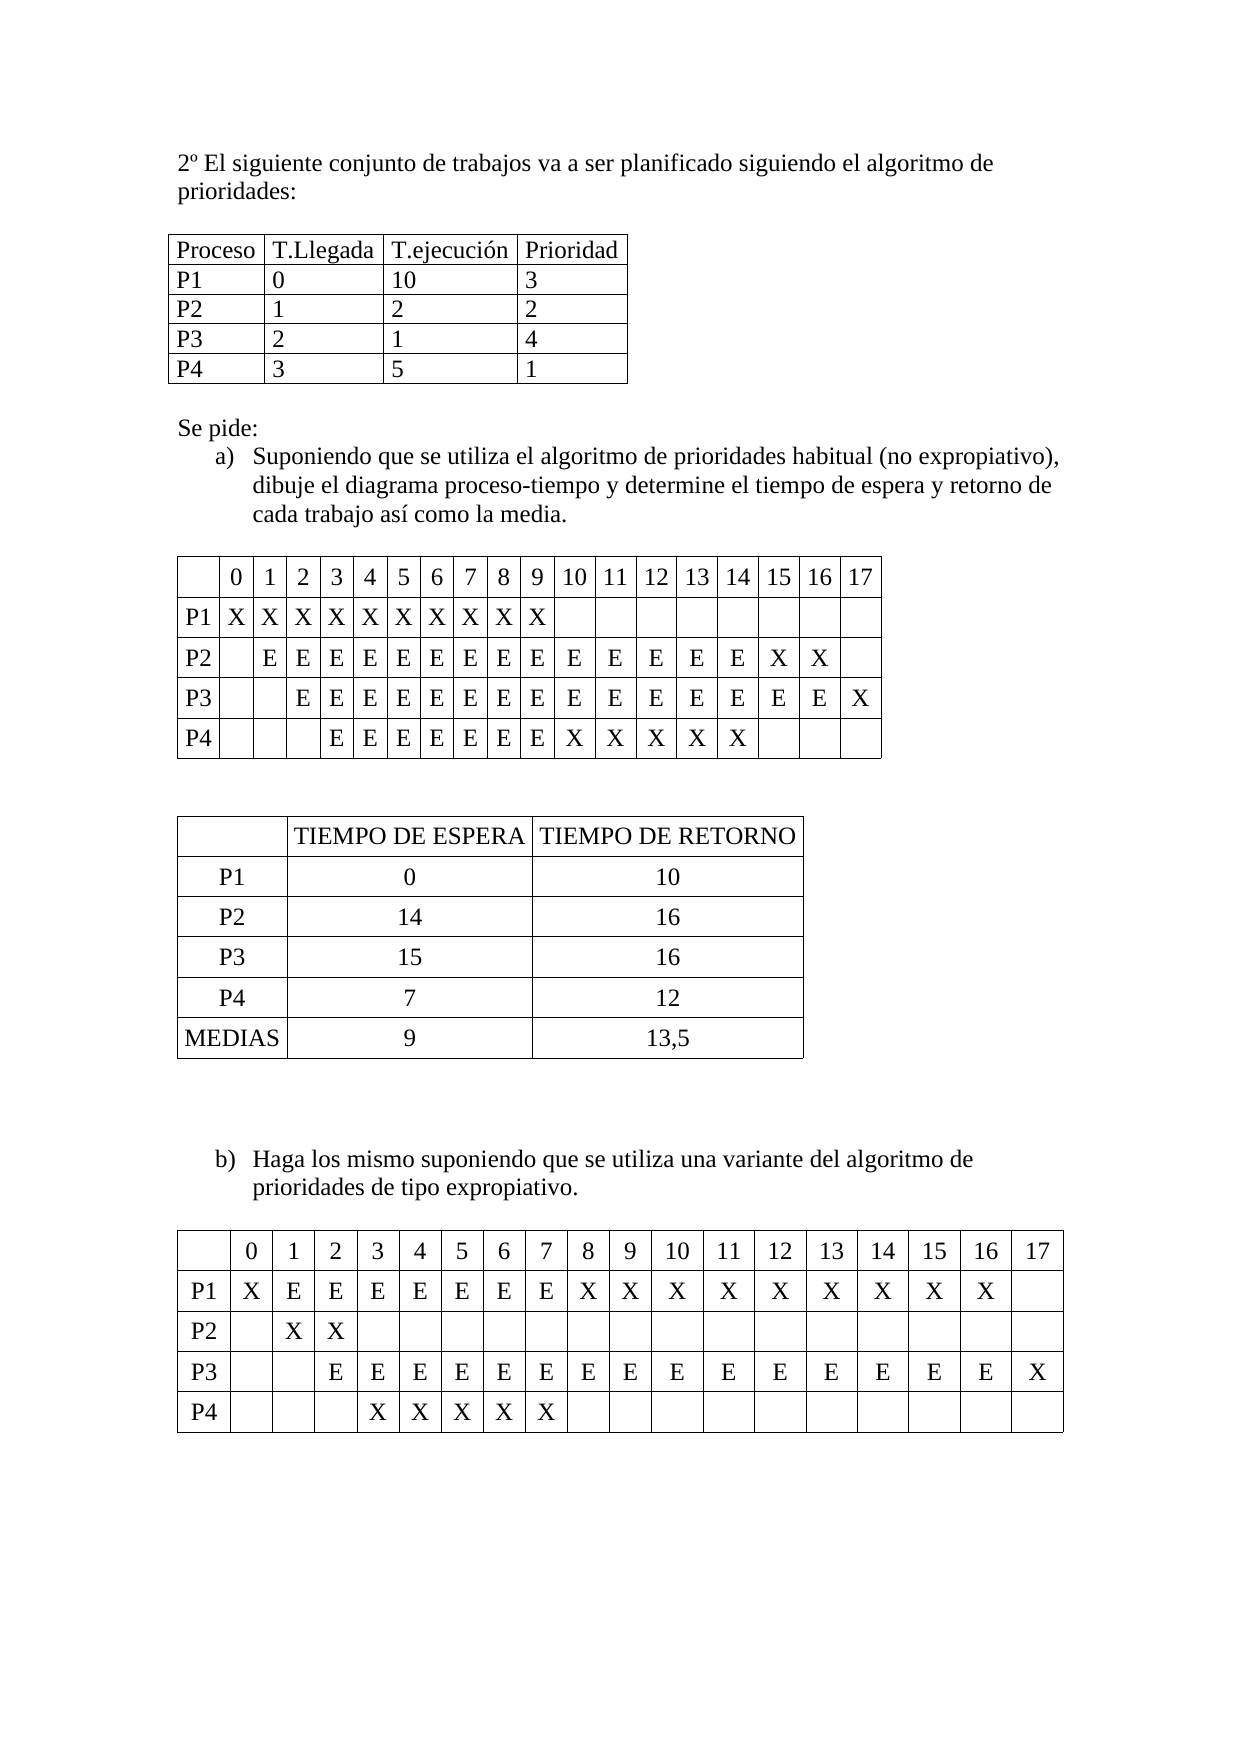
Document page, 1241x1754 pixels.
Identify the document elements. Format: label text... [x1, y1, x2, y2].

table_cell E [442, 1271, 483, 1311]
table_cell X [807, 1271, 857, 1311]
table_header 8 [568, 1231, 609, 1270]
table_cell E [484, 1352, 525, 1391]
table_header 1 [273, 1231, 314, 1270]
table_cell X [718, 719, 758, 758]
table_cell X [677, 719, 717, 758]
table_cell [273, 1352, 314, 1391]
list Haga los mismo suponiendo que se utiliza una variante del algoritmo de prioridades de tipo expropiativo. [215, 1144, 1063, 1201]
table_cell [254, 719, 286, 758]
table_cell 10 [533, 857, 803, 896]
table_header 7 [454, 557, 487, 597]
table_cell E [315, 1352, 357, 1391]
table_cell E [484, 1271, 525, 1311]
table_cell 3 [518, 265, 627, 293]
table_cell [1012, 1271, 1063, 1311]
table_cell X [637, 719, 676, 758]
table_header Prioridad [518, 235, 627, 264]
table_cell E [521, 678, 554, 718]
table_header TIEMPO DE ESPERA [288, 817, 532, 856]
table_cell 14 [288, 897, 532, 936]
table_cell E [388, 719, 420, 758]
table_header 5 [442, 1231, 483, 1270]
table_header 10 [555, 557, 595, 597]
table_cell X [596, 719, 636, 758]
table_cell [596, 598, 636, 637]
table_cell [1012, 1312, 1063, 1351]
table_cell P4 [169, 354, 264, 383]
table_cell E [526, 1352, 567, 1391]
table_header 11 [596, 557, 636, 597]
table_cell E [596, 678, 636, 718]
table_cell X [568, 1271, 609, 1311]
table_cell E [454, 719, 487, 758]
table_cell E [354, 638, 387, 677]
table_cell X [1012, 1352, 1063, 1391]
table_header 17 [841, 557, 881, 597]
table_header 9 [521, 557, 554, 597]
table_header 6 [484, 1231, 525, 1270]
table_cell E [677, 638, 717, 677]
table_cell E [807, 1352, 857, 1391]
table_header 9 [610, 1231, 651, 1270]
table_cell [800, 719, 840, 758]
table_cell X [759, 638, 799, 677]
table_cell P3 [178, 937, 287, 977]
table_cell X [610, 1271, 651, 1311]
table_cell X [484, 1392, 525, 1432]
table_cell [704, 1392, 754, 1432]
table_cell [400, 1312, 441, 1351]
table_cell E [800, 678, 840, 718]
table_cell X [421, 598, 453, 637]
table_cell 15 [288, 937, 532, 977]
table_cell P3 [178, 1352, 230, 1391]
table_header 0 [220, 557, 253, 597]
table_cell E [358, 1352, 399, 1391]
table_cell P3 [169, 324, 264, 353]
table_cell E [400, 1271, 441, 1311]
table_header 17 [1012, 1231, 1063, 1270]
table_cell [287, 719, 320, 758]
table_cell E [521, 638, 554, 677]
table_cell [555, 598, 595, 637]
table_cell P1 [178, 598, 219, 637]
table_cell X [231, 1271, 272, 1311]
table_header T.Llegada [265, 235, 383, 264]
table_cell X [220, 598, 253, 637]
table_cell [231, 1312, 272, 1351]
table_header 4 [354, 557, 387, 597]
table_cell E [442, 1352, 483, 1391]
table_cell [807, 1312, 857, 1351]
table_cell E [568, 1352, 609, 1391]
table_header 16 [961, 1231, 1011, 1270]
table_header 14 [858, 1231, 908, 1270]
table_cell MEDIAS [178, 1018, 287, 1057]
table_cell E [755, 1352, 806, 1391]
table_cell X [961, 1271, 1011, 1311]
table_cell X [400, 1392, 441, 1432]
table_cell [800, 598, 840, 637]
table_cell [961, 1392, 1011, 1432]
table_cell E [718, 678, 758, 718]
text 2º El siguiente conjunto de trabajos va a ser planificado siguiendo el algoritmo de prioridades: [177, 148, 1063, 205]
table_cell X [555, 719, 595, 758]
table_cell X [488, 598, 520, 637]
table_header 3 [321, 557, 353, 597]
table_cell 4 [518, 324, 627, 353]
table_cell [759, 719, 799, 758]
table_cell X [521, 598, 554, 637]
table_cell [858, 1392, 908, 1432]
table_header 1 [254, 557, 286, 597]
table_cell [526, 1312, 567, 1351]
table_cell X [254, 598, 286, 637]
table_cell P1 [178, 857, 287, 896]
table_cell P2 [169, 295, 264, 323]
table_header 14 [718, 557, 758, 597]
table_header T.ejecución [384, 235, 517, 264]
table_cell X [704, 1271, 754, 1311]
table_cell E [555, 678, 595, 718]
table_cell [652, 1392, 703, 1432]
table_cell E [909, 1352, 960, 1391]
table_header Proceso [169, 235, 264, 264]
table_cell P2 [178, 897, 287, 936]
table_cell E [526, 1271, 567, 1311]
table_cell X [858, 1271, 908, 1311]
table_cell [961, 1312, 1011, 1351]
table_cell [610, 1312, 651, 1351]
table_cell E [555, 638, 595, 677]
table_header 16 [800, 557, 840, 597]
table_cell 2 [384, 295, 517, 323]
table_cell P4 [178, 1392, 230, 1432]
table_cell E [358, 1271, 399, 1311]
table_cell X [358, 1392, 399, 1432]
text Se pide: [177, 413, 1063, 441]
table_cell E [273, 1271, 314, 1311]
table_cell E [287, 638, 320, 677]
table_header 13 [677, 557, 717, 597]
table_header 0 [231, 1231, 272, 1270]
table_cell [652, 1312, 703, 1351]
table_cell [841, 719, 881, 758]
table_cell 3 [265, 354, 383, 383]
table_cell 1 [518, 354, 627, 383]
table_cell [704, 1312, 754, 1351]
table_cell X [287, 598, 320, 637]
table_cell E [421, 638, 453, 677]
table_cell [231, 1392, 272, 1432]
table_cell X [755, 1271, 806, 1311]
table_cell X [841, 678, 881, 718]
table_cell P1 [169, 265, 264, 293]
table_header 7 [526, 1231, 567, 1270]
table_cell X [273, 1312, 314, 1351]
table_cell E [354, 719, 387, 758]
table_header 15 [759, 557, 799, 597]
table_cell E [704, 1352, 754, 1391]
table_cell E [652, 1352, 703, 1391]
table_cell E [961, 1352, 1011, 1391]
table_header 6 [421, 557, 453, 597]
table_cell E [596, 638, 636, 677]
table_cell [220, 678, 253, 718]
table_cell 0 [288, 857, 532, 896]
table_cell X [526, 1392, 567, 1432]
table_cell E [400, 1352, 441, 1391]
table_header 12 [755, 1231, 806, 1270]
table_cell 1 [265, 295, 383, 323]
table_header 8 [488, 557, 520, 597]
table_cell E [421, 678, 453, 718]
table_cell 12 [533, 978, 803, 1017]
table_header 12 [637, 557, 676, 597]
table_cell X [315, 1312, 357, 1351]
table_cell [755, 1312, 806, 1351]
table_cell P3 [178, 678, 219, 718]
table_cell [807, 1392, 857, 1432]
table_cell [909, 1312, 960, 1351]
table_cell E [488, 638, 520, 677]
table_cell [637, 598, 676, 637]
table_cell X [321, 598, 353, 637]
table_cell E [488, 719, 520, 758]
table_cell X [388, 598, 420, 637]
table_cell E [321, 638, 353, 677]
table_cell 1 [384, 324, 517, 353]
table_cell X [442, 1392, 483, 1432]
table_cell [1012, 1392, 1063, 1432]
table_cell [220, 638, 253, 677]
table_cell E [315, 1271, 357, 1311]
table_header 13 [807, 1231, 857, 1270]
table_cell P4 [178, 719, 219, 758]
table_cell 16 [533, 897, 803, 936]
table_cell E [388, 638, 420, 677]
table_cell E [759, 678, 799, 718]
table_cell [841, 638, 881, 677]
table_cell E [254, 638, 286, 677]
table_cell E [454, 638, 487, 677]
table_cell P2 [178, 1312, 230, 1351]
table_cell P2 [178, 638, 219, 677]
table_cell E [677, 678, 717, 718]
table_header 2 [315, 1231, 357, 1270]
table_cell E [421, 719, 453, 758]
table_cell 0 [265, 265, 383, 293]
table_cell X [454, 598, 487, 637]
table_cell [858, 1312, 908, 1351]
table_cell P1 [178, 1271, 230, 1311]
table_header 2 [287, 557, 320, 597]
table_cell E [287, 678, 320, 718]
table_header [178, 1231, 230, 1270]
table_cell E [388, 678, 420, 718]
table_cell [568, 1392, 609, 1432]
table_cell 5 [384, 354, 517, 383]
table_cell [231, 1352, 272, 1391]
table_cell 7 [288, 978, 532, 1017]
table_cell 10 [384, 265, 517, 293]
table_header 10 [652, 1231, 703, 1270]
table_cell E [321, 719, 353, 758]
table_cell [718, 598, 758, 637]
table_cell P4 [178, 978, 287, 1017]
table_cell [909, 1392, 960, 1432]
table_cell [677, 598, 717, 637]
table_cell E [354, 678, 387, 718]
table_cell [220, 719, 253, 758]
table_cell E [858, 1352, 908, 1391]
table_cell [568, 1312, 609, 1351]
table_cell E [610, 1352, 651, 1391]
table_cell E [637, 638, 676, 677]
table_cell X [800, 638, 840, 677]
table_cell [442, 1312, 483, 1351]
table_header TIEMPO DE RETORNO [533, 817, 803, 856]
table_cell [755, 1392, 806, 1432]
table_cell 9 [288, 1018, 532, 1057]
table_header 4 [400, 1231, 441, 1270]
table_cell [759, 598, 799, 637]
table_cell X [354, 598, 387, 637]
table_cell 13,5 [533, 1018, 803, 1057]
table_cell [315, 1392, 357, 1432]
table_header [178, 557, 219, 597]
table_cell E [454, 678, 487, 718]
table_cell E [488, 678, 520, 718]
table_cell E [718, 638, 758, 677]
table_cell E [521, 719, 554, 758]
table_cell [841, 598, 881, 637]
table_cell X [652, 1271, 703, 1311]
table_header 11 [704, 1231, 754, 1270]
table_header 3 [358, 1231, 399, 1270]
table_header 5 [388, 557, 420, 597]
table_cell 2 [518, 295, 627, 323]
table_cell [358, 1312, 399, 1351]
table_header [178, 817, 287, 856]
table_cell E [321, 678, 353, 718]
table_cell [254, 678, 286, 718]
table_cell 2 [265, 324, 383, 353]
table_cell [484, 1312, 525, 1351]
table_header 15 [909, 1231, 960, 1270]
table_cell X [909, 1271, 960, 1311]
table_cell [273, 1392, 314, 1432]
table_cell E [637, 678, 676, 718]
table_cell [610, 1392, 651, 1432]
table_cell 16 [533, 937, 803, 977]
list Suponiendo que se utiliza el algoritmo de prioridades habitual (no expropiativo), dibuje el diagrama proceso-tiempo y determine el tiempo de espera y retorno de cada trabajo así como la media. [215, 441, 1063, 528]
